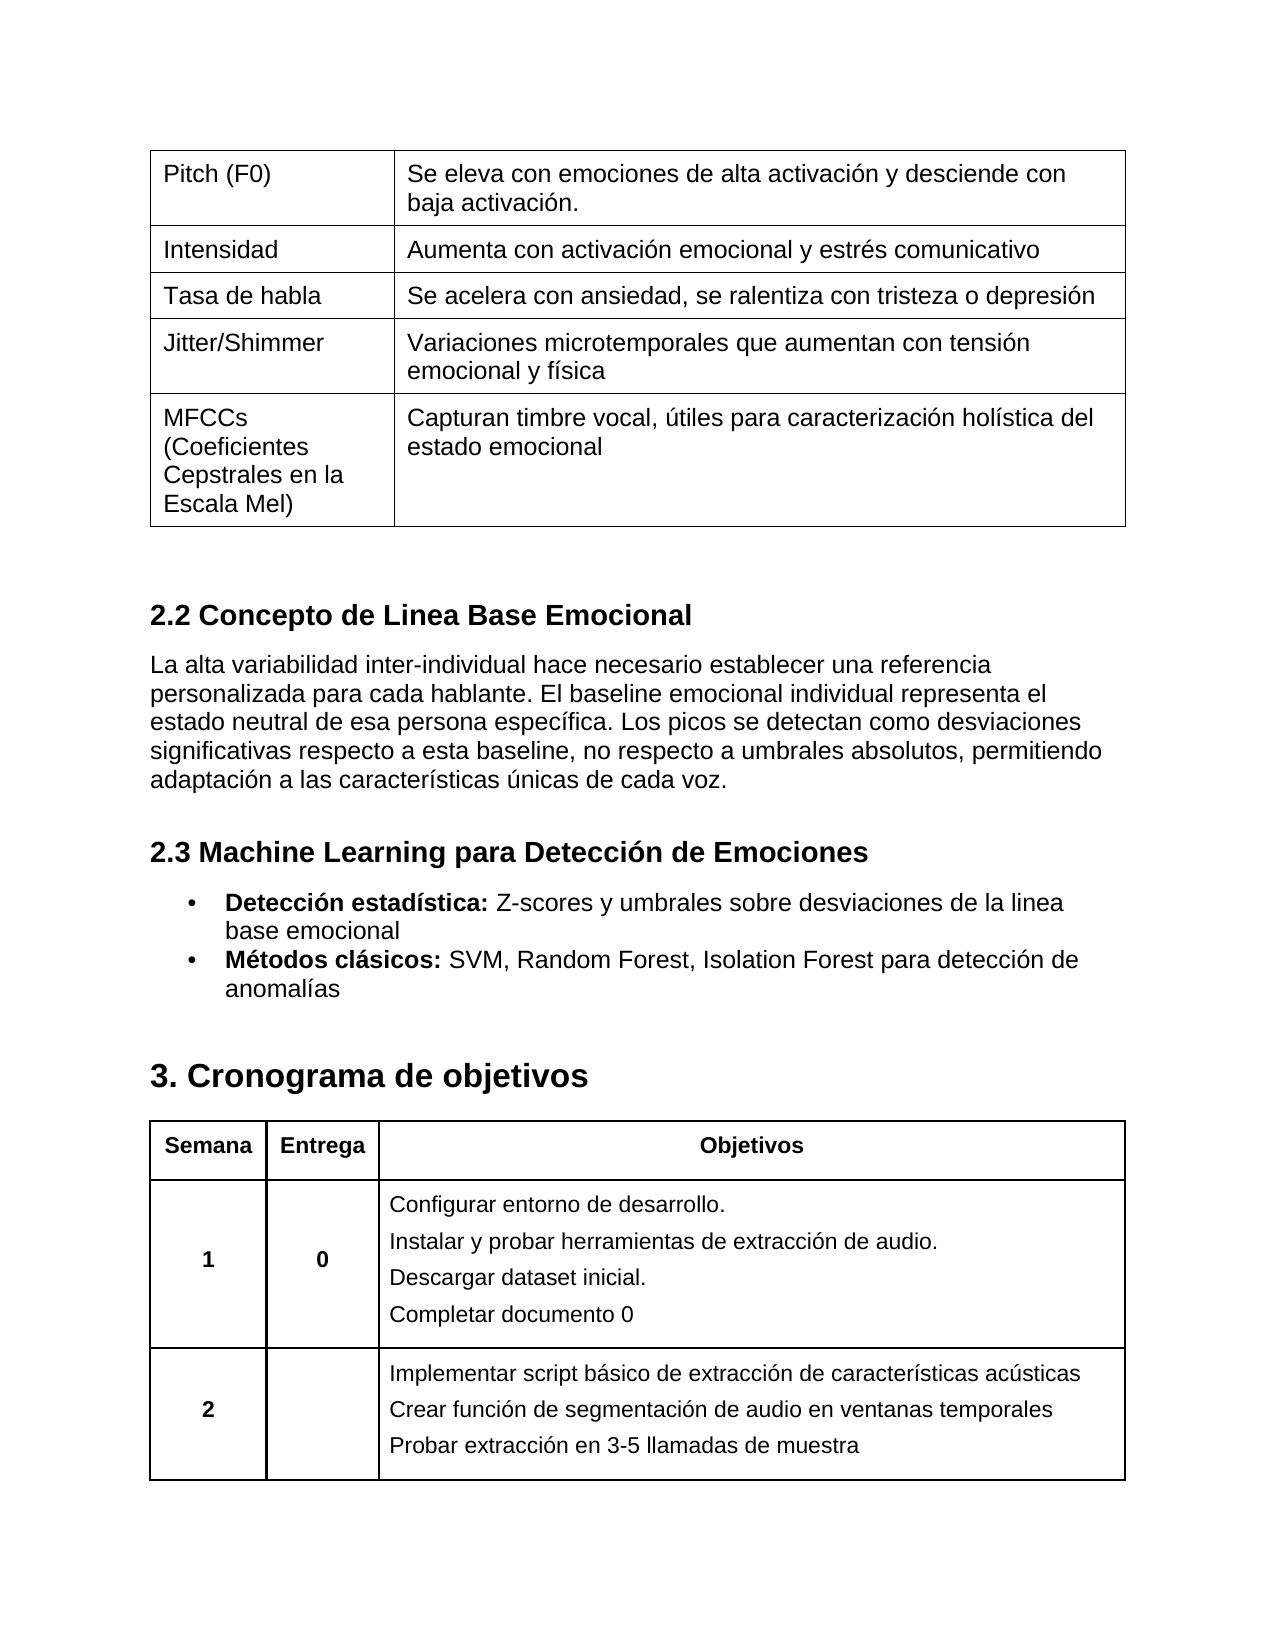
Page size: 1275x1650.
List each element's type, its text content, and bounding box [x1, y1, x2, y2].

subtitle 2.2 Concepto de Linea Base Emocional [150, 597, 1125, 631]
subtitle 2.3 Machine Learning para Detección de Emociones [150, 835, 1125, 869]
table_cell Se eleva con emociones de alta activación y desciende con baja activación. [395, 151, 1125, 225]
subtitle 3. Cronograma de objetivos [150, 1056, 1125, 1095]
table_cell Configurar entorno de desarrollo. Instalar y probar herramientas de extracción de audio. Descargar dataset inicial. Completar documento 0 [380, 1181, 1124, 1347]
table_header Semana [151, 1122, 265, 1179]
table_cell [268, 1349, 378, 1479]
table_cell Se acelera con ansiedad, se ralentiza con tristeza o depresión [395, 273, 1125, 318]
table_cell 1 [151, 1181, 265, 1347]
list Métodos clásicos: SVM, Random Forest, Isolation Forest para detección de anomalías [187, 945, 1125, 1002]
table_header Entrega [268, 1122, 378, 1179]
table_cell Capturan timbre vocal, útiles para caracterización holística del estado emocional [395, 394, 1125, 526]
table_cell Pitch (F0) [151, 151, 394, 225]
table_cell MFCCs (Coeficientes Cepstrales en la Escala Mel) [151, 394, 394, 526]
table_header Objetivos [380, 1122, 1124, 1179]
table_cell Aumenta con activación emocional y estrés comunicativo [395, 226, 1125, 272]
table_cell Intensidad [151, 226, 394, 272]
table_cell 2 [151, 1349, 265, 1479]
table_cell Jitter/Shimmer [151, 319, 394, 393]
table_cell Variaciones microtemporales que aumentan con tensión emocional y física [395, 319, 1125, 393]
table_cell 0 [268, 1181, 378, 1347]
table_cell Tasa de habla [151, 273, 394, 318]
table_cell Implementar script básico de extracción de características acústicas Crear función de segmentación de audio en ventanas temporales Probar extracción en 3-5 llamadas de muestra [380, 1349, 1124, 1479]
text La alta variabilidad inter-individual hace necesario establecer una referencia personalizada para cada hablante. El baseline emocional individual representa el estado neutral de esa persona específica. Los picos se detectan como desviaciones significativas respecto a esta baseline, no respecto a umbrales absolutos, permitiendo adaptación a las características únicas de cada voz. [150, 650, 1125, 793]
list Detección estadística: Z-scores y umbrales sobre desviaciones de la linea base emocional [187, 887, 1125, 945]
